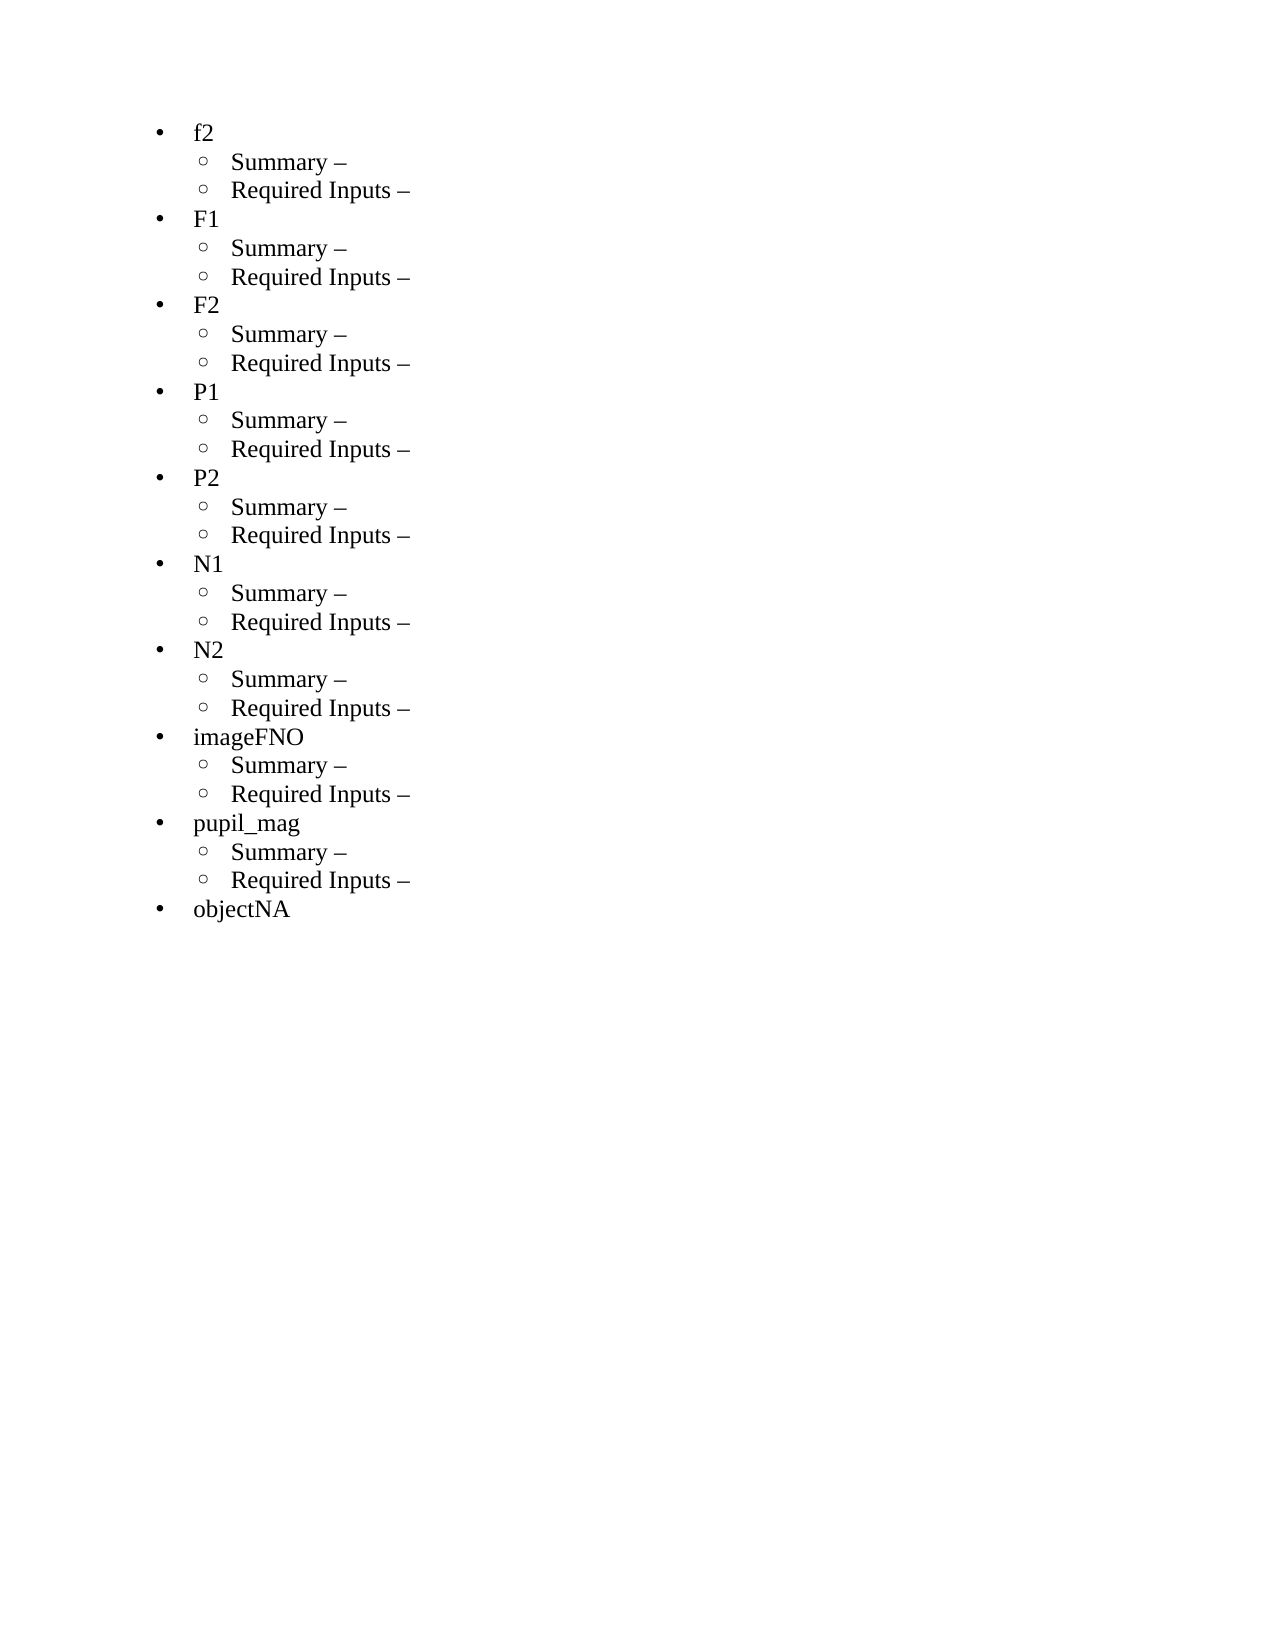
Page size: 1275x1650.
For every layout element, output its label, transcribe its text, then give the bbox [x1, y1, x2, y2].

list Required Inputs – [193, 521, 1157, 549]
list F1 [156, 204, 1157, 233]
list Summary – [193, 233, 1157, 262]
list Summary – [193, 664, 1157, 693]
list Required Inputs – [193, 434, 1157, 463]
list Summary – [193, 751, 1157, 779]
list Required Inputs – [193, 348, 1157, 377]
list pupil_mag [156, 808, 1157, 837]
list P2 [156, 463, 1157, 492]
list objectNA [156, 894, 1157, 923]
list P1 [156, 377, 1157, 406]
list Summary – [193, 319, 1157, 348]
list Required Inputs – [193, 693, 1157, 722]
list f2 [156, 118, 1157, 147]
list N1 [156, 549, 1157, 578]
list Summary – [193, 492, 1157, 521]
list imageFNO [156, 722, 1157, 751]
list Summary – [193, 578, 1157, 607]
list Summary – [193, 406, 1157, 434]
list Required Inputs – [193, 262, 1157, 291]
list Required Inputs – [193, 607, 1157, 636]
list N2 [156, 636, 1157, 664]
list Required Inputs – [193, 176, 1157, 204]
list Required Inputs – [193, 779, 1157, 808]
list Summary – [193, 837, 1157, 866]
list Required Inputs – [193, 866, 1157, 894]
list F2 [156, 291, 1157, 319]
list Summary – [193, 147, 1157, 176]
